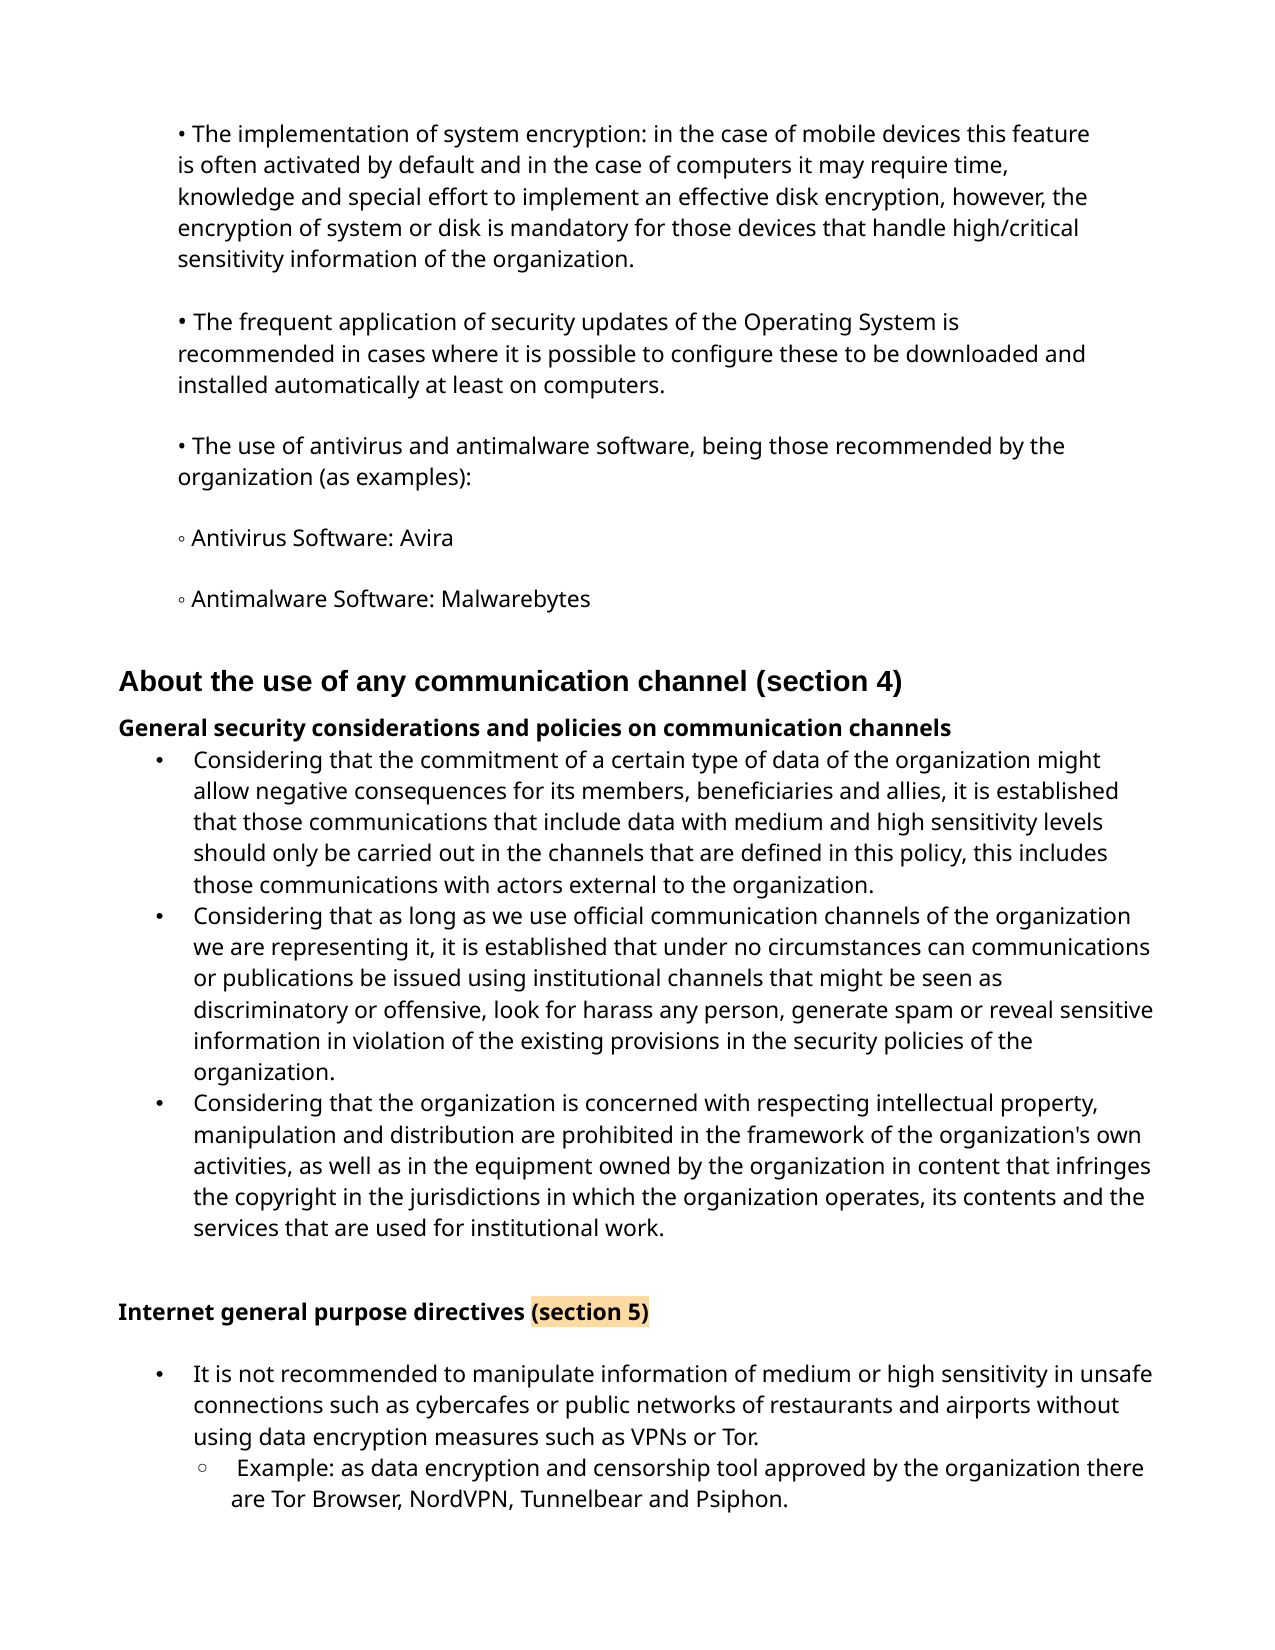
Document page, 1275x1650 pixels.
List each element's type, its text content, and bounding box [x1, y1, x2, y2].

list Considering that the organization is concerned with respecting intellectual property, manipulation and distribution are prohibited in the framework of the organization's own activities, as well as in the equipment owned by the organization in content that infringes the copyright in the jurisdictions in which the organization operates, its contents and the services that are used for institutional work. [156, 1087, 1157, 1243]
text • The use of antivirus and antimalware software, being those recommended by the organization (as examples): [177, 430, 1098, 492]
list It is not recommended to manipulate information of medium or high sensitivity in unsafe connections such as cybercafes or public networks of restaurants and airports without using data encryption measures such as VPNs or Tor. [156, 1358, 1157, 1452]
list Considering that the commitment of a certain type of data of the organization might allow negative consequences for its members, beneficiaries and allies, it is established that those communications that include data with medium and high sensitivity levels should only be carried out in the channels that are defined in this policy, this includes those communications with actors external to the organization. [156, 743, 1157, 900]
list Considering that as long as we use official communication channels of the organization we are representing it, it is established that under no circumstances can communications or publications be issued using institutional channels that might be seen as discriminatory or offensive, look for harass any person, generate spam or reveal sensitive information in violation of the existing provisions in the security policies of the organization. [156, 900, 1157, 1087]
subtitle General security considerations and policies on communication channels [118, 712, 1157, 743]
text ◦ Antimalware Software: Malwarebytes [133, 583, 1157, 614]
subtitle About the use of any communication channel (section 4) [118, 664, 1157, 698]
subtitle Internet general purpose directives (section 5) [118, 1296, 1157, 1327]
list Example: as data encryption and censorship tool approved by the organization there are Tor Browser, NordVPN, Tunnelbear and Psiphon. [193, 1452, 1157, 1514]
text • The frequent application of security updates of the Operating System is recommended in cases where it is possible to configure these to be downloaded and installed automatically at least on computers. [177, 304, 1098, 400]
text • The implementation of system encryption: in the case of mobile devices this feature is often activated by default and in the case of computers it may require time, knowledge and special effort to implement an effective disk encryption, however, the encryption of system or disk is mandatory for those devices that handle high/critical sensitivity information of the organization. [177, 118, 1098, 274]
text ◦ Antivirus Software: Avira [177, 522, 1098, 553]
